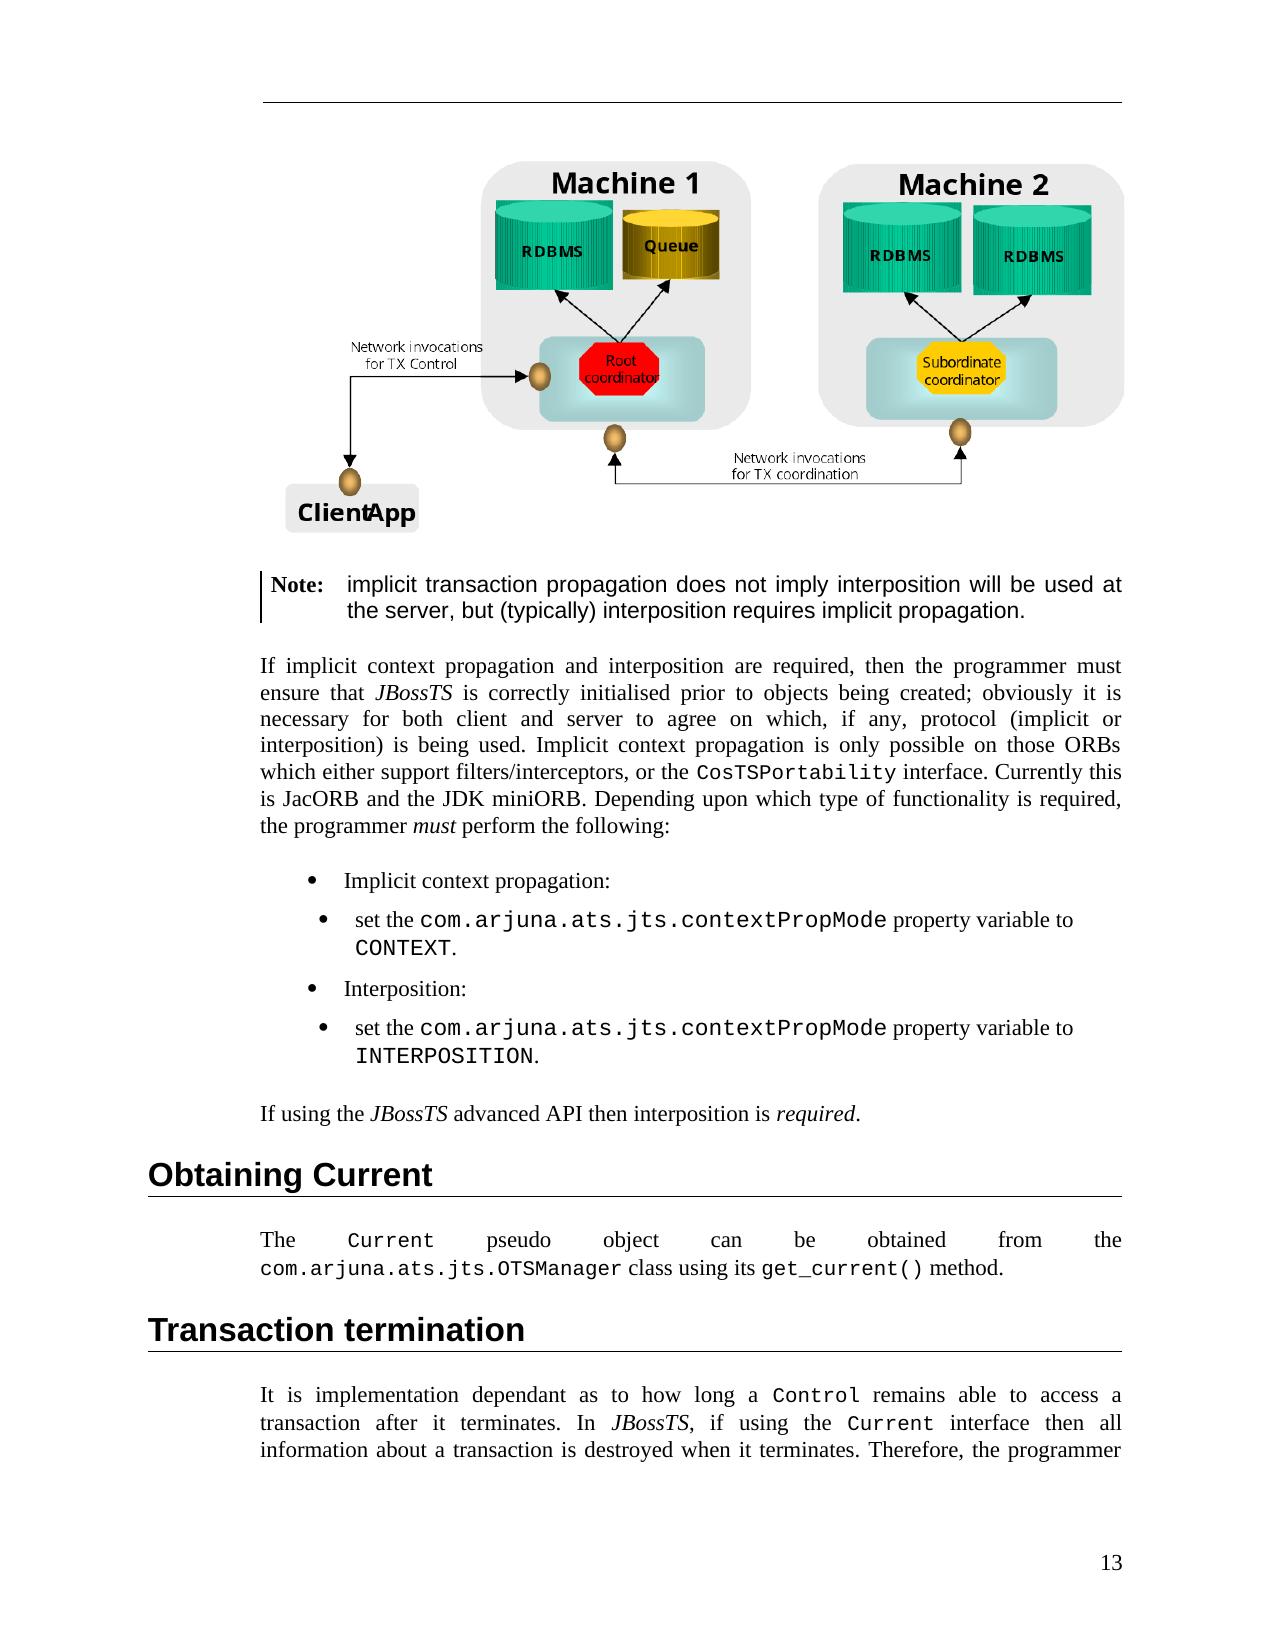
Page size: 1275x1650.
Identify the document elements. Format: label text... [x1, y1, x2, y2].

list Interposition: [308, 975, 1122, 1002]
list implicit transaction propagation does not imply interposition will be used at the server, but (typically) interposition requires implicit propagation. [262, 571, 1122, 623]
subtitle Obtaining Current [148, 1155, 1122, 1196]
text The Current pseudo object can be obtained from the com.arjuna.ats.jts.OTSManager class using its get_current() method. [260, 1226, 1122, 1281]
text If using the JBossTS advanced API then interposition is required. [260, 1100, 1122, 1126]
list Implicit context propagation: [308, 867, 1122, 894]
text It is implementation dependant as to how long a Control remains able to access a transaction after it terminates. In JBossTS, if using the Current interface then all information about a transaction is destroyed when it terminates. Therefore, the programmer [260, 1381, 1122, 1463]
list set the com.arjuna.ats.jts.contextPropMode property variable to CONTEXT. [319, 906, 1122, 963]
text If implicit context propagation and interposition are required, then the programmer must ensure that JBossTS is correctly initialised prior to objects being created; obviously it is necessary for both client and server to agree on which, if any, protocol (implicit or interposition) is being used. Implicit context propagation is only possible on those ORBs which either support filters/interceptors, or the CosTSPortability interface. Currently this is JacORB and the JDK miniORB. Depending upon which type of functionality is required, the programmer must perform the following: [260, 652, 1122, 838]
list set the com.arjuna.ats.jts.contextPropMode property variable to INTERPOSITION. [319, 1014, 1122, 1071]
subtitle Transaction termination [148, 1310, 1122, 1351]
